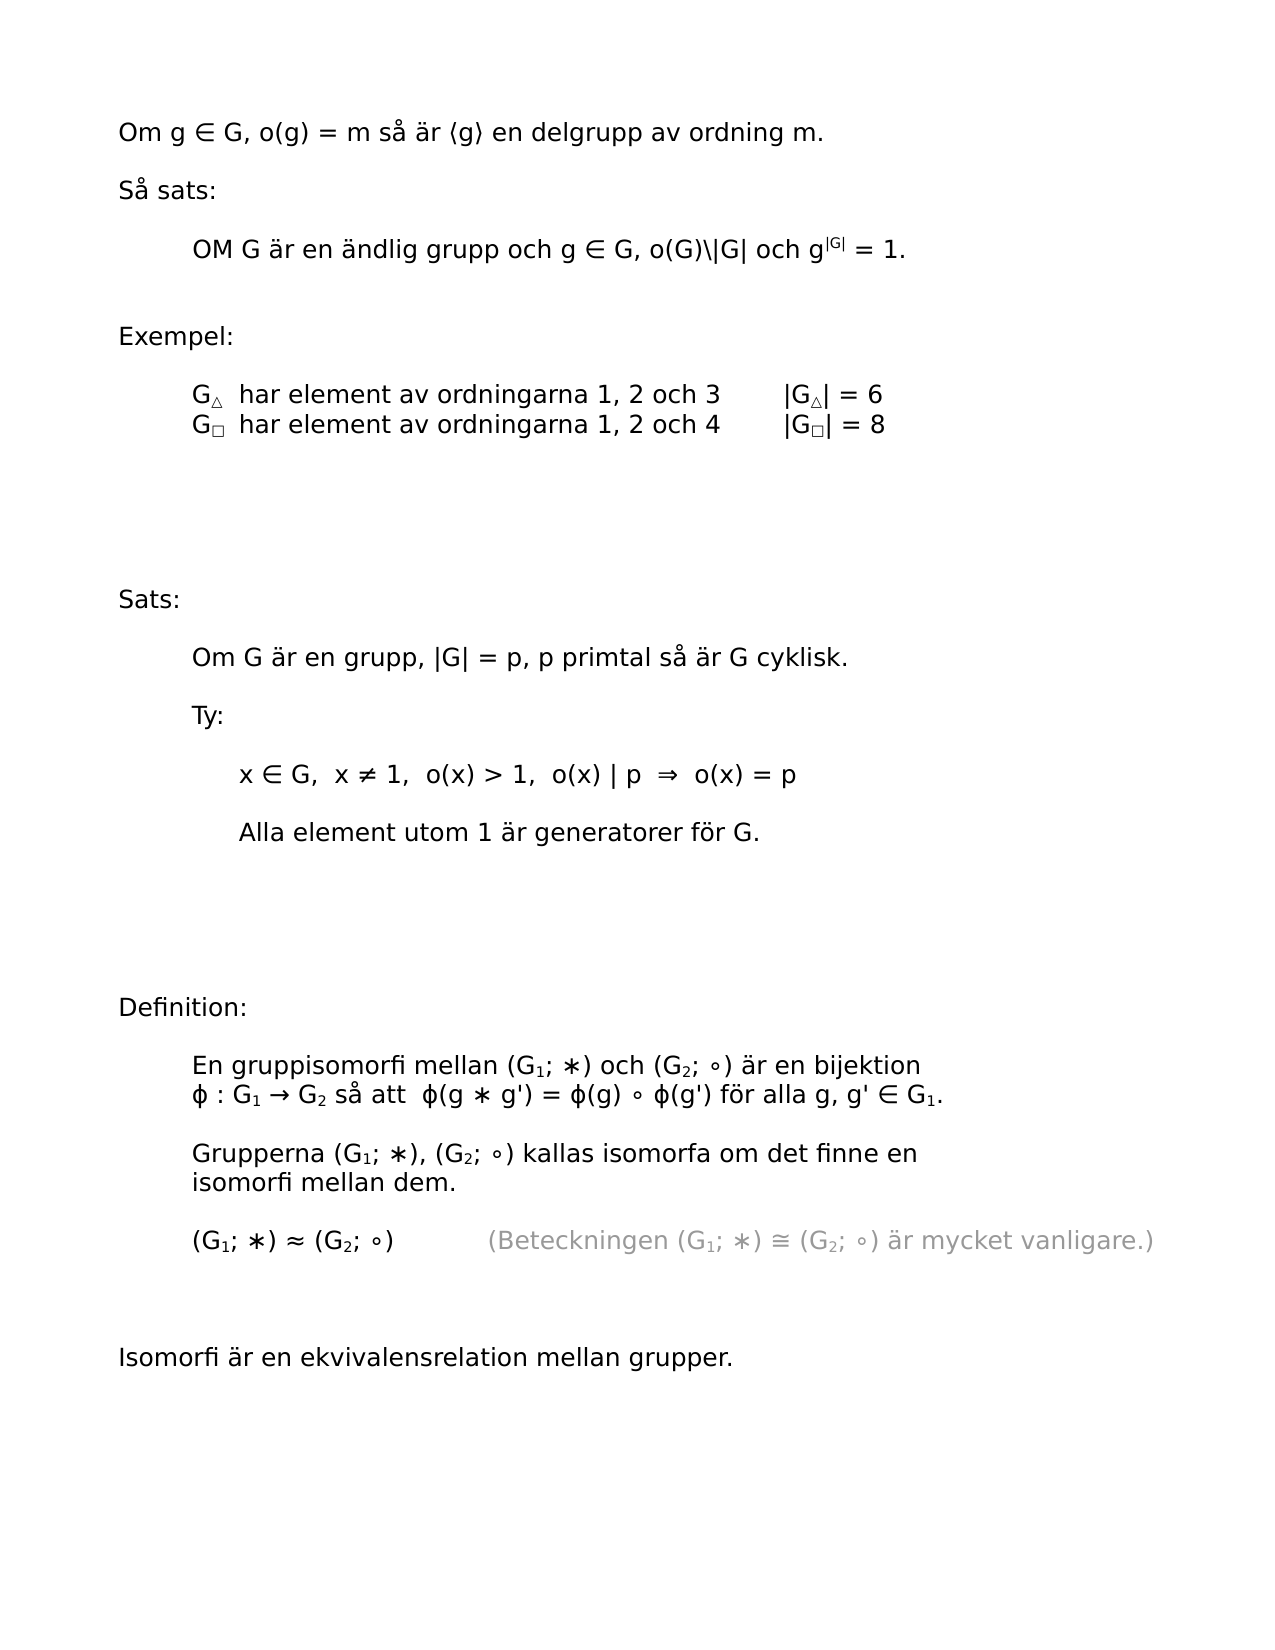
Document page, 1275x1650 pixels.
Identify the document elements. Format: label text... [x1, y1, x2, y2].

text Så sats: [118, 176, 1157, 206]
text Grupperna (G1; ∗), (G2; ∘) kallas isomorfa om det finne en [118, 1139, 1157, 1168]
text OM G är en ändlig grupp och g ∈ G, o(G)\|G| och g|G| = 1. [118, 235, 1157, 264]
text Sats: [118, 585, 1157, 614]
text Om g ∈ G, o(g) = m så är ⟨g⟩ en delgrupp av ordning m. [118, 118, 1157, 147]
text Definition: [118, 993, 1157, 1022]
text G△ har element av ordningarna 1, 2 och 3 |G△| = 6 [118, 381, 1157, 410]
text Alla element utom 1 är generatorer för G. [118, 818, 1157, 847]
text Ty: [118, 701, 1157, 731]
text G□ har element av ordningarna 1, 2 och 4 |G□| = 8 [118, 410, 1157, 439]
text Isomorfi är en ekvivalensrelation mellan grupper. [118, 1343, 1157, 1372]
text x ∈ G, x ≠ 1, o(x) > 1, o(x) | p ⇒ o(x) = p [118, 760, 1157, 789]
text ϕ : G1 → G2 så att ϕ(g ∗ g') = ϕ(g) ∘ ϕ(g') för alla g, g' ∈ G1. [118, 1081, 1157, 1110]
text En gruppisomorfi mellan (G1; ∗) och (G2; ∘) är en bijektion [118, 1051, 1157, 1081]
text Om G är en grupp, |G| = p, p primtal så är G cyklisk. [118, 643, 1157, 672]
text isomorfi mellan dem. [118, 1168, 1157, 1197]
text (G1; ∗) ≈ (G2; ∘) (Beteckningen (G1; ∗) ≅ (G2; ∘) är mycket vanligare.) [118, 1226, 1157, 1256]
text Exempel: [118, 322, 1157, 351]
